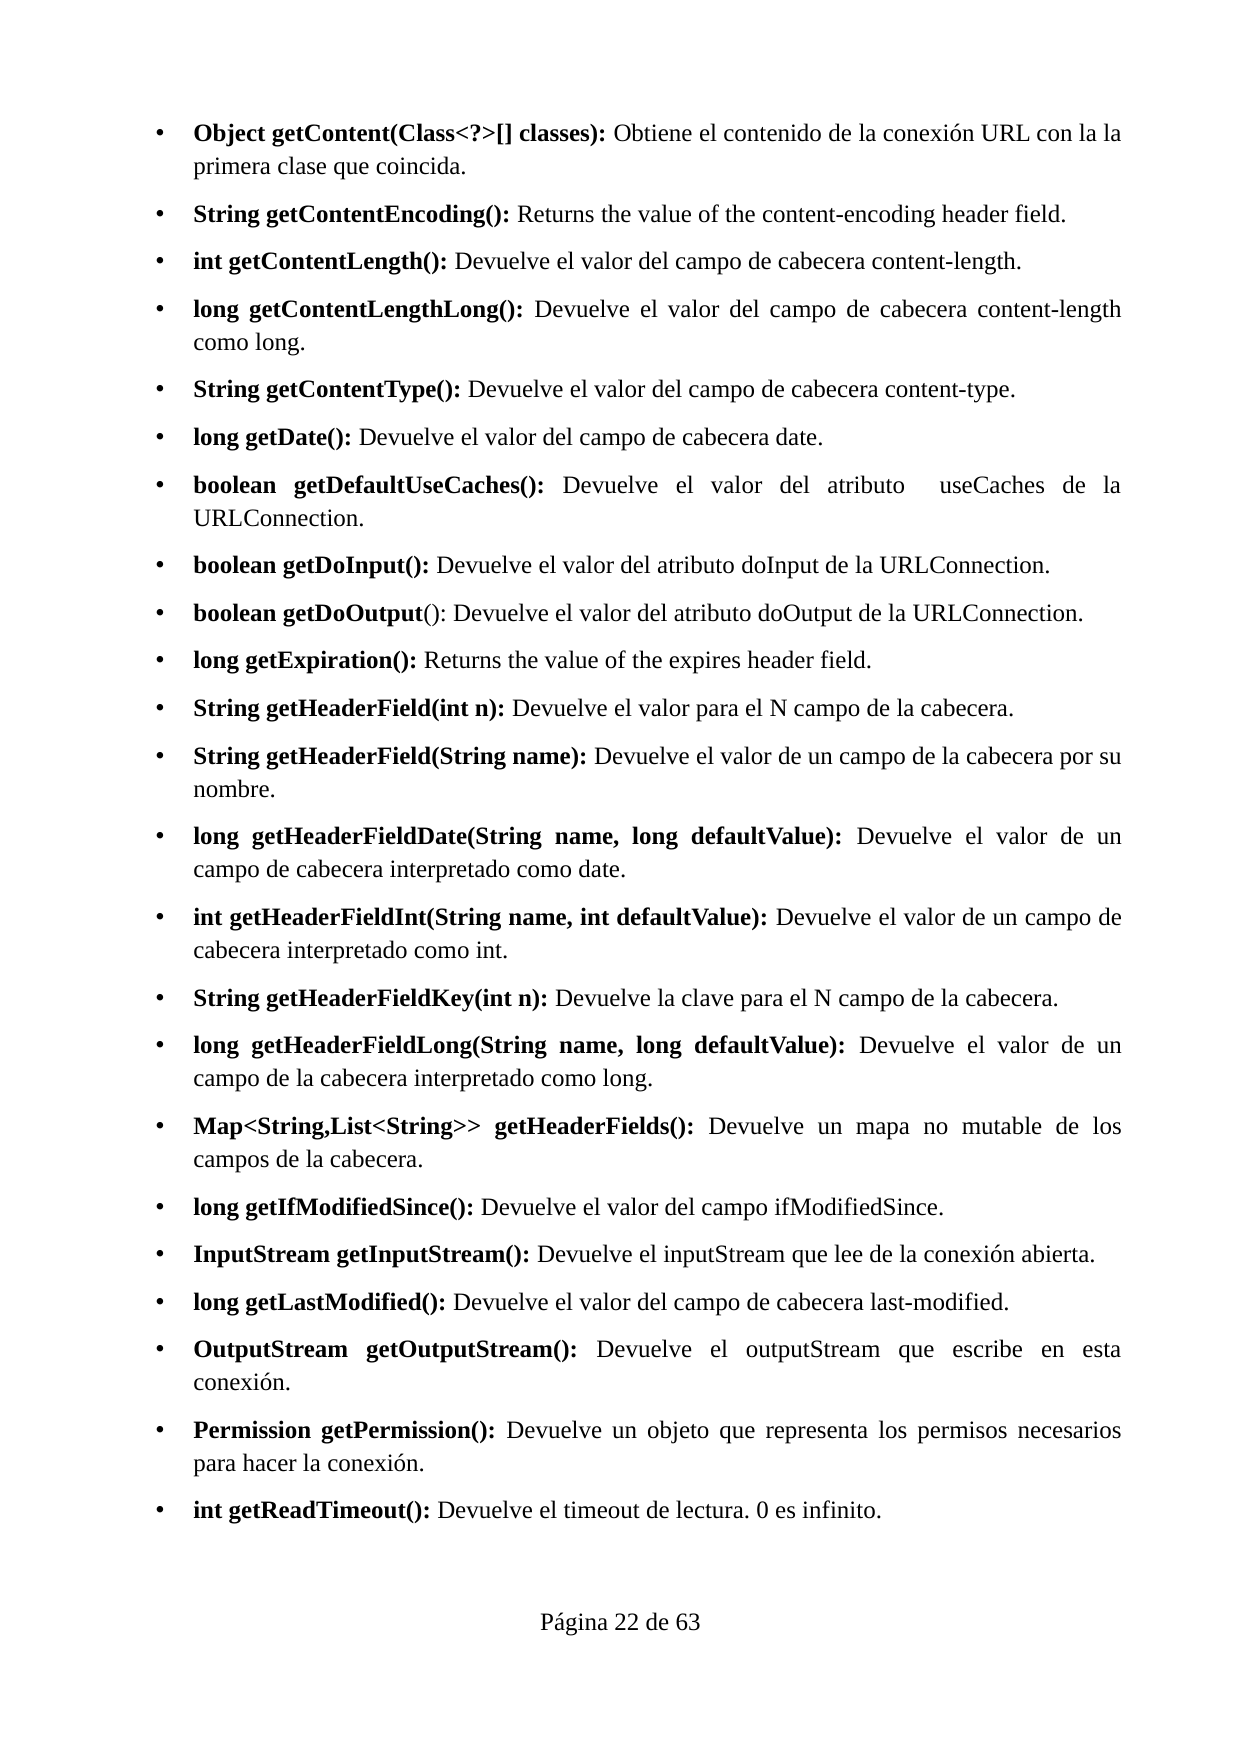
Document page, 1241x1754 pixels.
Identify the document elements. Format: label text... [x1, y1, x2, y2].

list int getContentLength(): Devuelve el valor del campo de cabecera content-length. [156, 246, 1122, 275]
list long getIfModifiedSince(): Devuelve el valor del campo ifModifiedSince. [156, 1192, 1122, 1220]
list int getHeaderFieldInt(String name, int defaultValue): Devuelve el valor de un campo de cabecera interpretado como int. [156, 902, 1122, 964]
list String getHeaderField(int n): Devuelve el valor para el N campo de la cabecera. [156, 693, 1122, 722]
list OutputStream getOutputStream(): Devuelve el outputStream que escribe en esta conexión. [156, 1334, 1122, 1396]
list String getHeaderField(String name): Devuelve el valor de un campo de la cabecera por su nombre. [156, 741, 1122, 803]
list int getReadTimeout(): Devuelve el timeout de lectura. 0 es infinito. [156, 1496, 1122, 1524]
list boolean getDoInput(): Devuelve el valor del atributo doInput de la URLConnection. [156, 550, 1122, 579]
list String getContentEncoding(): Returns the value of the content-encoding header field. [156, 199, 1122, 227]
list long getContentLengthLong(): Devuelve el valor del campo de cabecera content-length como long. [156, 294, 1122, 356]
list boolean getDoOutput(): Devuelve el valor del atributo doOutput de la URLConnection. [156, 598, 1122, 627]
list Map<String,List<String>> getHeaderFields(): Devuelve un mapa no mutable de los campos de la cabecera. [156, 1111, 1122, 1173]
list long getExpiration(): Returns the value of the expires header field. [156, 646, 1122, 674]
list long getLastModified(): Devuelve el valor del campo de cabecera last-modified. [156, 1287, 1122, 1316]
list Permission getPermission(): Devuelve un objeto que representa los permisos necesarios para hacer la conexión. [156, 1415, 1122, 1477]
list Object getContent(Class<?>[] classes): Obtiene el contenido de la conexión URL con la la primera clase que coincida. [156, 118, 1122, 180]
list long getHeaderFieldLong(String name, long defaultValue): Devuelve el valor de un campo de la cabecera interpretado como long. [156, 1030, 1122, 1092]
list long getHeaderFieldDate(String name, long defaultValue): Devuelve el valor de un campo de cabecera interpretado como date. [156, 821, 1122, 883]
list boolean getDefaultUseCaches(): Devuelve el valor del atributo useCaches de la URLConnection. [156, 470, 1122, 532]
list InputStream getInputStream(): Devuelve el inputStream que lee de la conexión abierta. [156, 1239, 1122, 1268]
list long getDate(): Devuelve el valor del campo de cabecera date. [156, 422, 1122, 451]
list String getContentType(): Devuelve el valor del campo de cabecera content-type. [156, 374, 1122, 403]
list String getHeaderFieldKey(int n): Devuelve la clave para el N campo de la cabecera. [156, 983, 1122, 1011]
